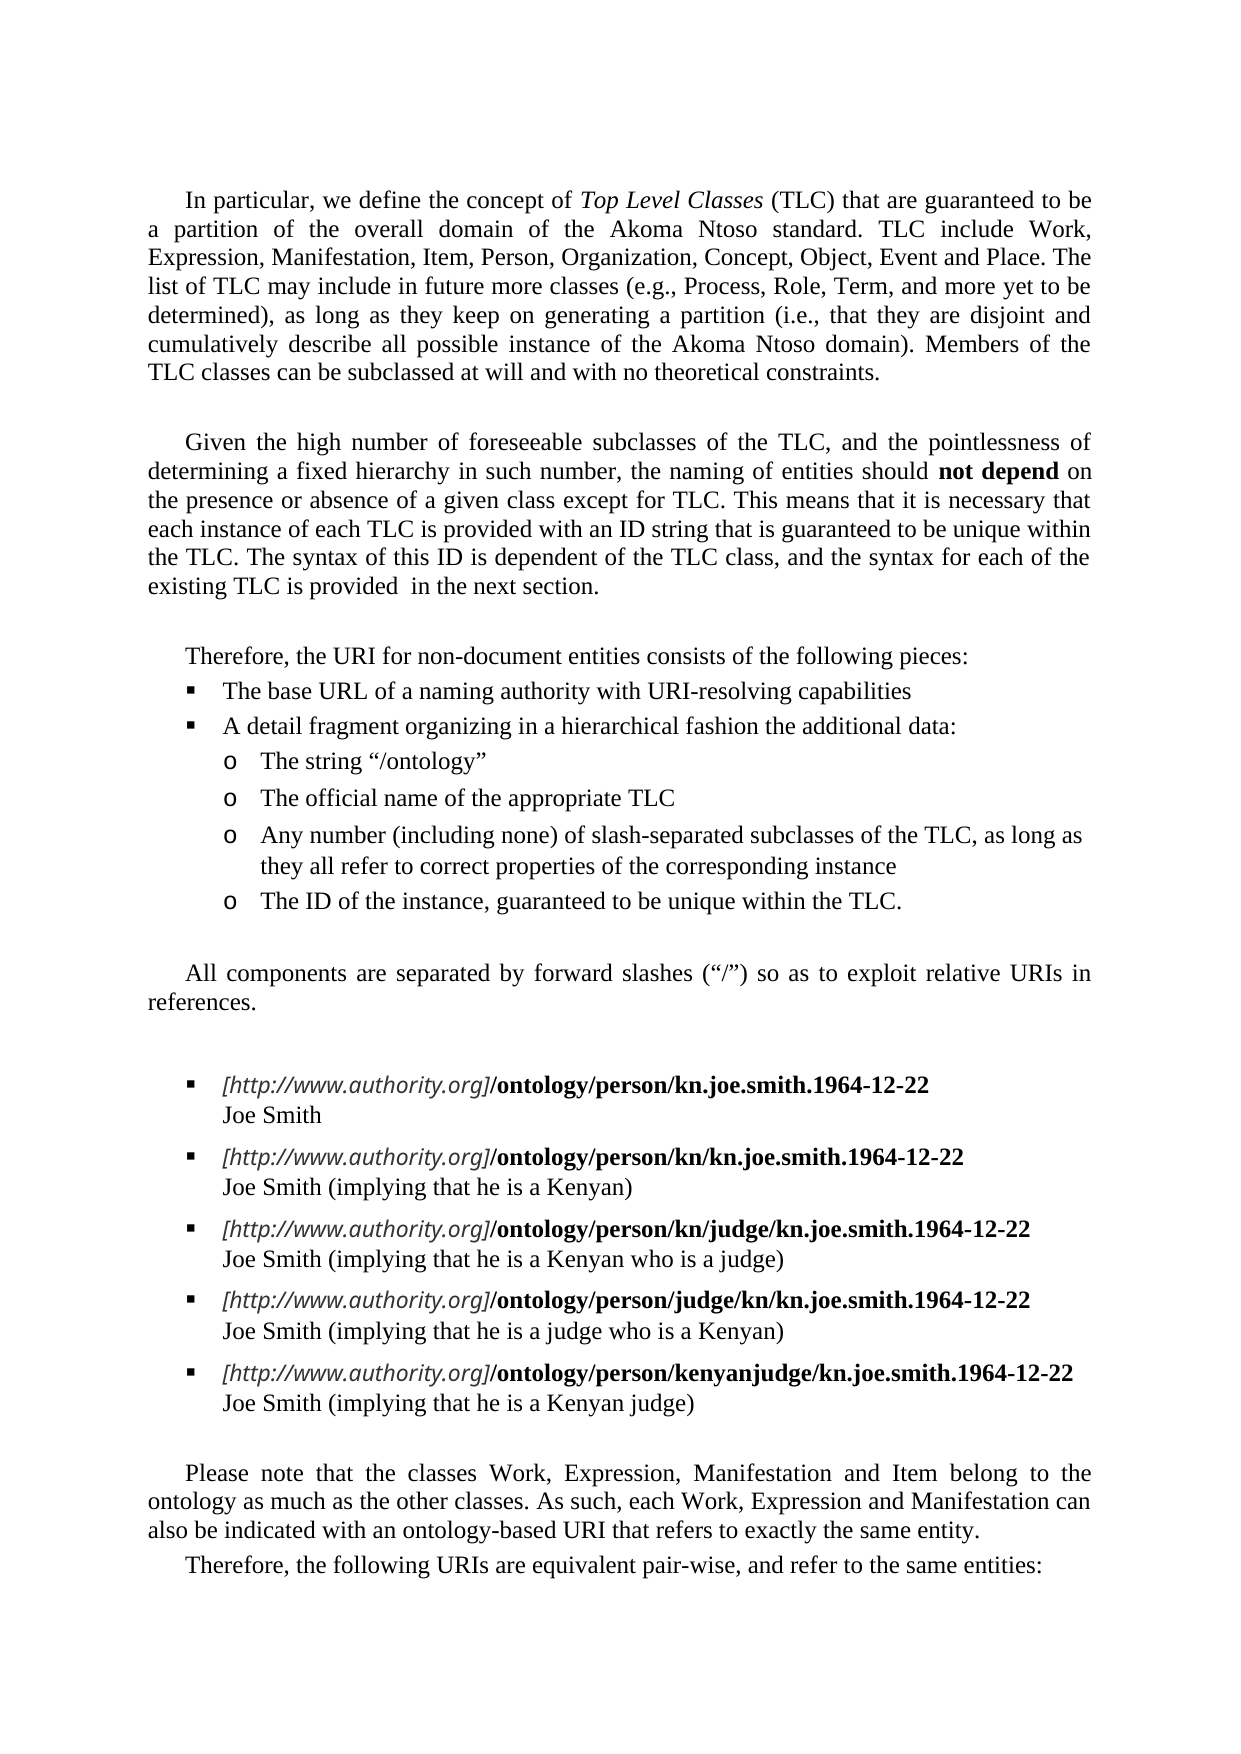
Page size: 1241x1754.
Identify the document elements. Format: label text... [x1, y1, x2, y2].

list The official name of the appropriate TLC [223, 783, 1092, 814]
text Please note that the classes Work, Expression, Manifestation and Item belong to the ontology as much as the other classes. As such, each Work, Expression and Manifestation can also be indicated with an ontology-based URI that refers to exactly the same entity. [148, 1458, 1092, 1544]
text Given the high number of foreseeable subclasses of the TLC, and the pointlessness of determining a fixed hierarchy in such number, the naming of entities should not depend on the presence or absence of a given class except for TLC. This means that it is necessary that each instance of each TLC is provided with an ID string that is guaranteed to be unique within the TLC. The syntax of this ID is dependent of the TLC class, and the syntax for each of the existing TLC is provided in the next section. [148, 427, 1092, 600]
text Therefore, the URI for non-document entities consists of the following pieces: [148, 641, 1092, 670]
list The ID of the instance, guaranteed to be unique within the TLC. [223, 886, 1092, 917]
list [http://www.authority.org]/ontology/person/kn.joe.smith.1964-12-22 Joe Smith [185, 1068, 1092, 1128]
text Therefore, the following URIs are equivalent pair-wise, and refer to the same entities: [148, 1550, 1092, 1579]
list [http://www.authority.org]/ontology/person/judge/kn/kn.joe.smith.1964-12-22 Joe Smith (implying that he is a judge who is a Kenyan) [185, 1284, 1092, 1344]
list [http://www.authority.org]/ontology/person/kn/judge/kn.joe.smith.1964-12-22 Joe Smith (implying that he is a Kenyan who is a judge) [185, 1212, 1092, 1272]
text All components are separated by forward slashes (“/”) so as to exploit relative URIs in references. [148, 958, 1092, 1016]
list [http://www.authority.org]/ontology/person/kn/kn.joe.smith.1964-12-22 Joe Smith (implying that he is a Kenyan) [185, 1141, 1092, 1201]
list Any number (including none) of slash-separated subclasses of the TLC, as long as they all refer to correct properties of the corresponding instance [223, 820, 1092, 880]
text In particular, we define the concept of Top Level Classes (TLC) that are guaranteed to be a partition of the overall domain of the Akoma Ntoso standard. TLC include Work, Expression, Manifestation, Item, Person, Organization, Concept, Object, Event and Place. The list of TLC may include in future more classes (e.g., Process, Role, Term, and more yet to be determined), as long as they keep on generating a partition (i.e., that they are disjoint and cumulatively describe all possible instance of the Akoma Ntoso domain). Members of the TLC classes can be subclassed at will and with no theoretical constraints. [148, 185, 1092, 386]
list [http://www.authority.org]/ontology/person/kenyanjudge/kn.joe.smith.1964-12-22 Joe Smith (implying that he is a Kenyan judge) [185, 1356, 1092, 1416]
list A detail fragment organizing in a hierarchical fashion the additional data: [185, 711, 1092, 740]
list The base URL of a naming authority with URI-resolving capabilities [185, 676, 1092, 705]
list The string “/ontology” [223, 746, 1092, 777]
